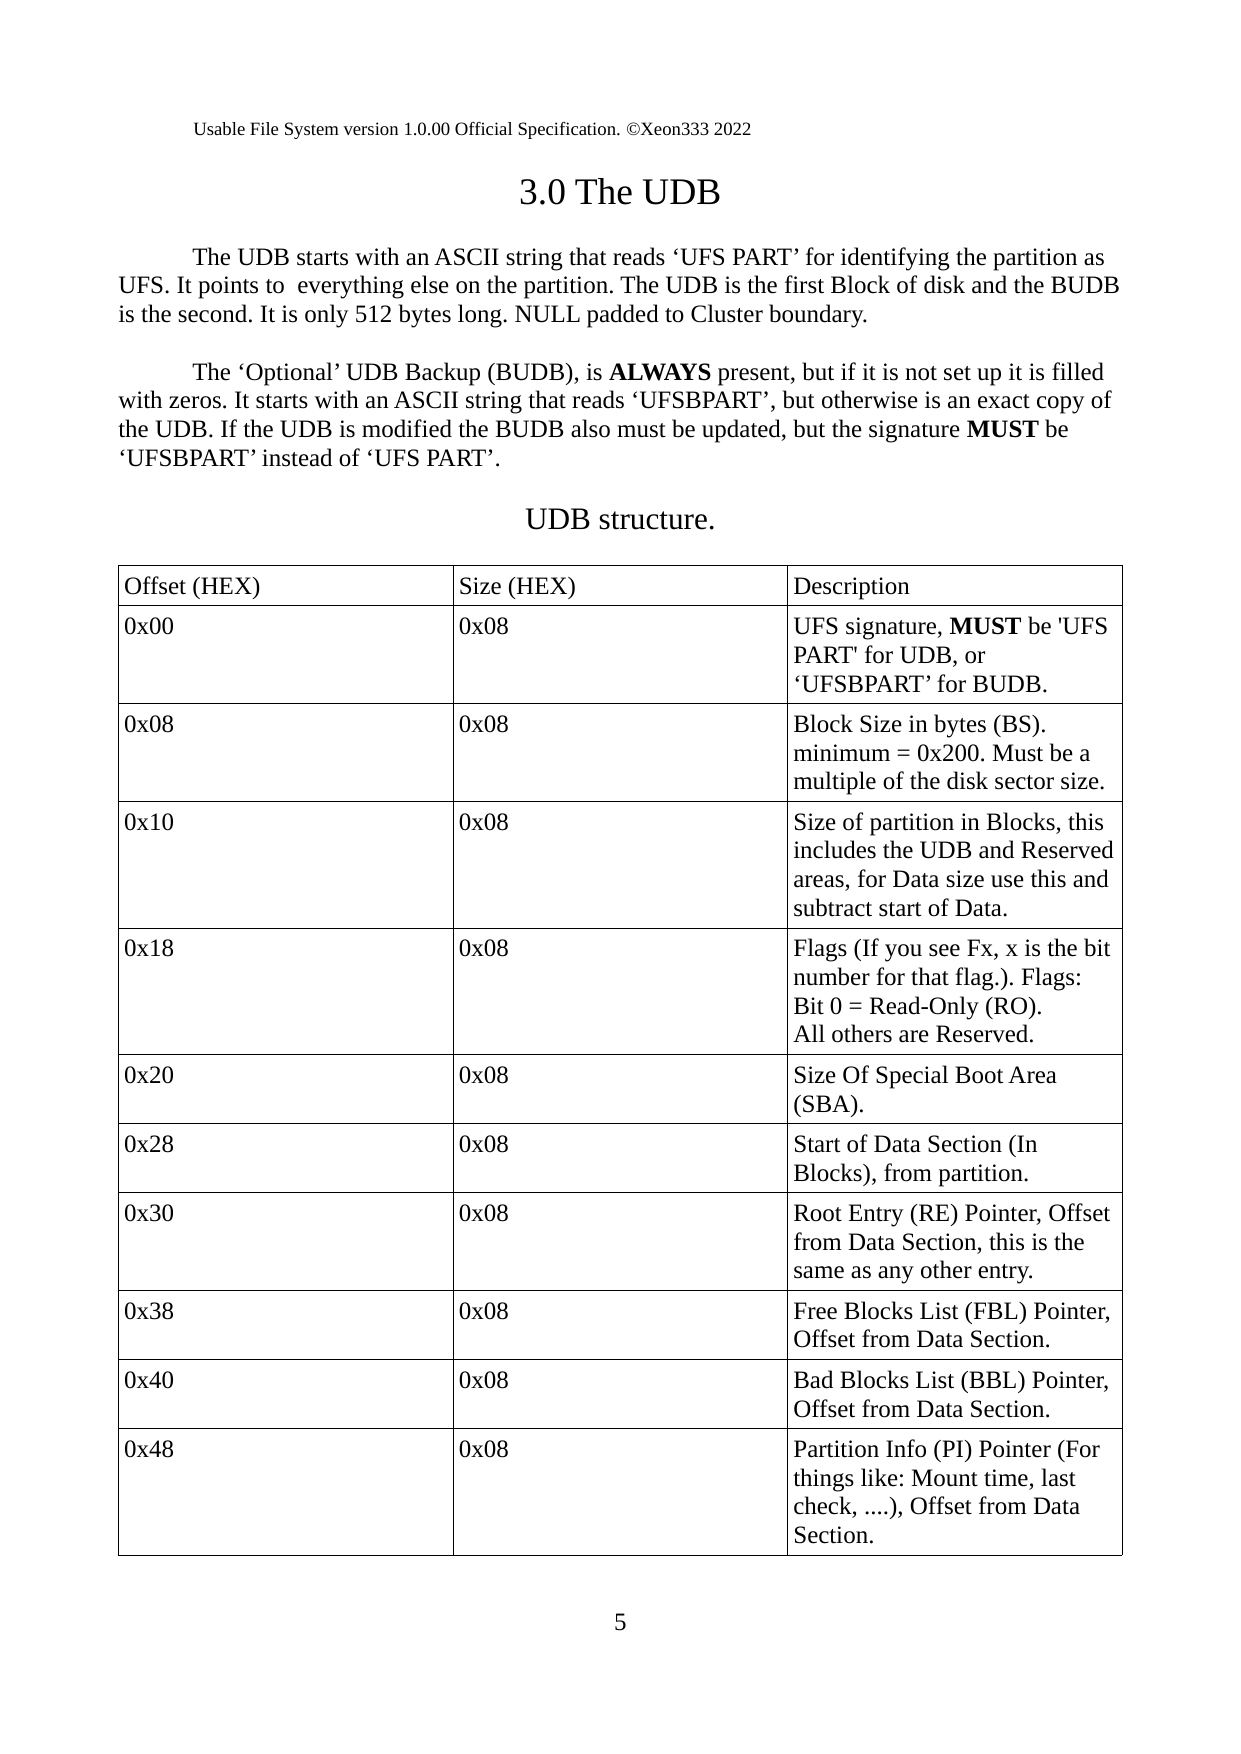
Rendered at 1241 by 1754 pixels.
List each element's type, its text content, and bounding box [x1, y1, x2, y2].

table_cell 0x40 [119, 1360, 453, 1428]
table_cell 0x08 [454, 802, 787, 927]
table_cell 0x08 [454, 929, 787, 1054]
table_header Offset (HEX) [119, 566, 453, 605]
text The ‘Optional’ UDB Backup (BUDB), is ALWAYS present, but if it is not set up it is filled with zeros. It starts with an ASCII string that reads ‘UFSBPART’, but otherwise is an exact copy of the UDB. If the UDB is modified the BUDB also must be updated, but the signature MUST be ‘UFSBPART’ instead of ‘UFS PART’. [118, 357, 1122, 472]
table_cell 0x08 [454, 1055, 787, 1123]
table_cell 0x08 [454, 1124, 787, 1192]
table_cell 0x38 [119, 1291, 453, 1359]
text 3.0 The UDB [118, 170, 1122, 213]
table_cell Free Blocks List (FBL) Pointer, Offset from Data Section. [788, 1291, 1122, 1359]
table_cell 0x08 [119, 704, 453, 801]
table_cell 0x00 [119, 606, 453, 703]
table_header Description [788, 566, 1122, 605]
text The UDB starts with an ASCII string that reads ‘UFS PART’ for identifying the partition as UFS. It points to everything else on the partition. The UDB is the first Block of disk and the BUDB is the second. It is only 512 bytes long. NULL padded to Cluster boundary. [118, 242, 1122, 328]
text UDB structure. [118, 500, 1122, 536]
table_cell Partition Info (PI) Pointer (For things like: Mount time, last check, ....), Offset from Data Section. [788, 1429, 1122, 1555]
table_cell UFS signature, MUST be 'UFS PART' for UDB, or ‘UFSBPART’ for BUDB. [788, 606, 1122, 703]
table_cell Start of Data Section (In Blocks), from partition. [788, 1124, 1122, 1192]
table_cell 0x30 [119, 1193, 453, 1290]
table_cell Block Size in bytes (BS). minimum = 0x200. Must be a multiple of the disk sector size. [788, 704, 1122, 801]
table_cell 0x18 [119, 929, 453, 1054]
table_cell Root Entry (RE) Pointer, Offset from Data Section, this is the same as any other entry. [788, 1193, 1122, 1290]
table_cell 0x08 [454, 1429, 787, 1555]
table_header Size (HEX) [454, 566, 787, 605]
table_cell 0x20 [119, 1055, 453, 1123]
table_cell 0x08 [454, 1193, 787, 1290]
table_cell Bad Blocks List (BBL) Pointer, Offset from Data Section. [788, 1360, 1122, 1428]
table_cell Size Of Special Boot Area (SBA). [788, 1055, 1122, 1123]
table_cell 0x28 [119, 1124, 453, 1192]
table_cell 0x08 [454, 1291, 787, 1359]
table_cell Flags (If you see Fx, x is the bit number for that flag.). Flags: Bit 0 = Read-Only (RO). All others are Reserved. [788, 929, 1122, 1054]
table_cell 0x10 [119, 802, 453, 927]
table_cell 0x08 [454, 1360, 787, 1428]
table_cell 0x08 [454, 704, 787, 801]
table_cell 0x48 [119, 1429, 453, 1555]
table_cell 0x08 [454, 606, 787, 703]
table_cell Size of partition in Blocks, this includes the UDB and Reserved areas, for Data size use this and subtract start of Data. [788, 802, 1122, 927]
